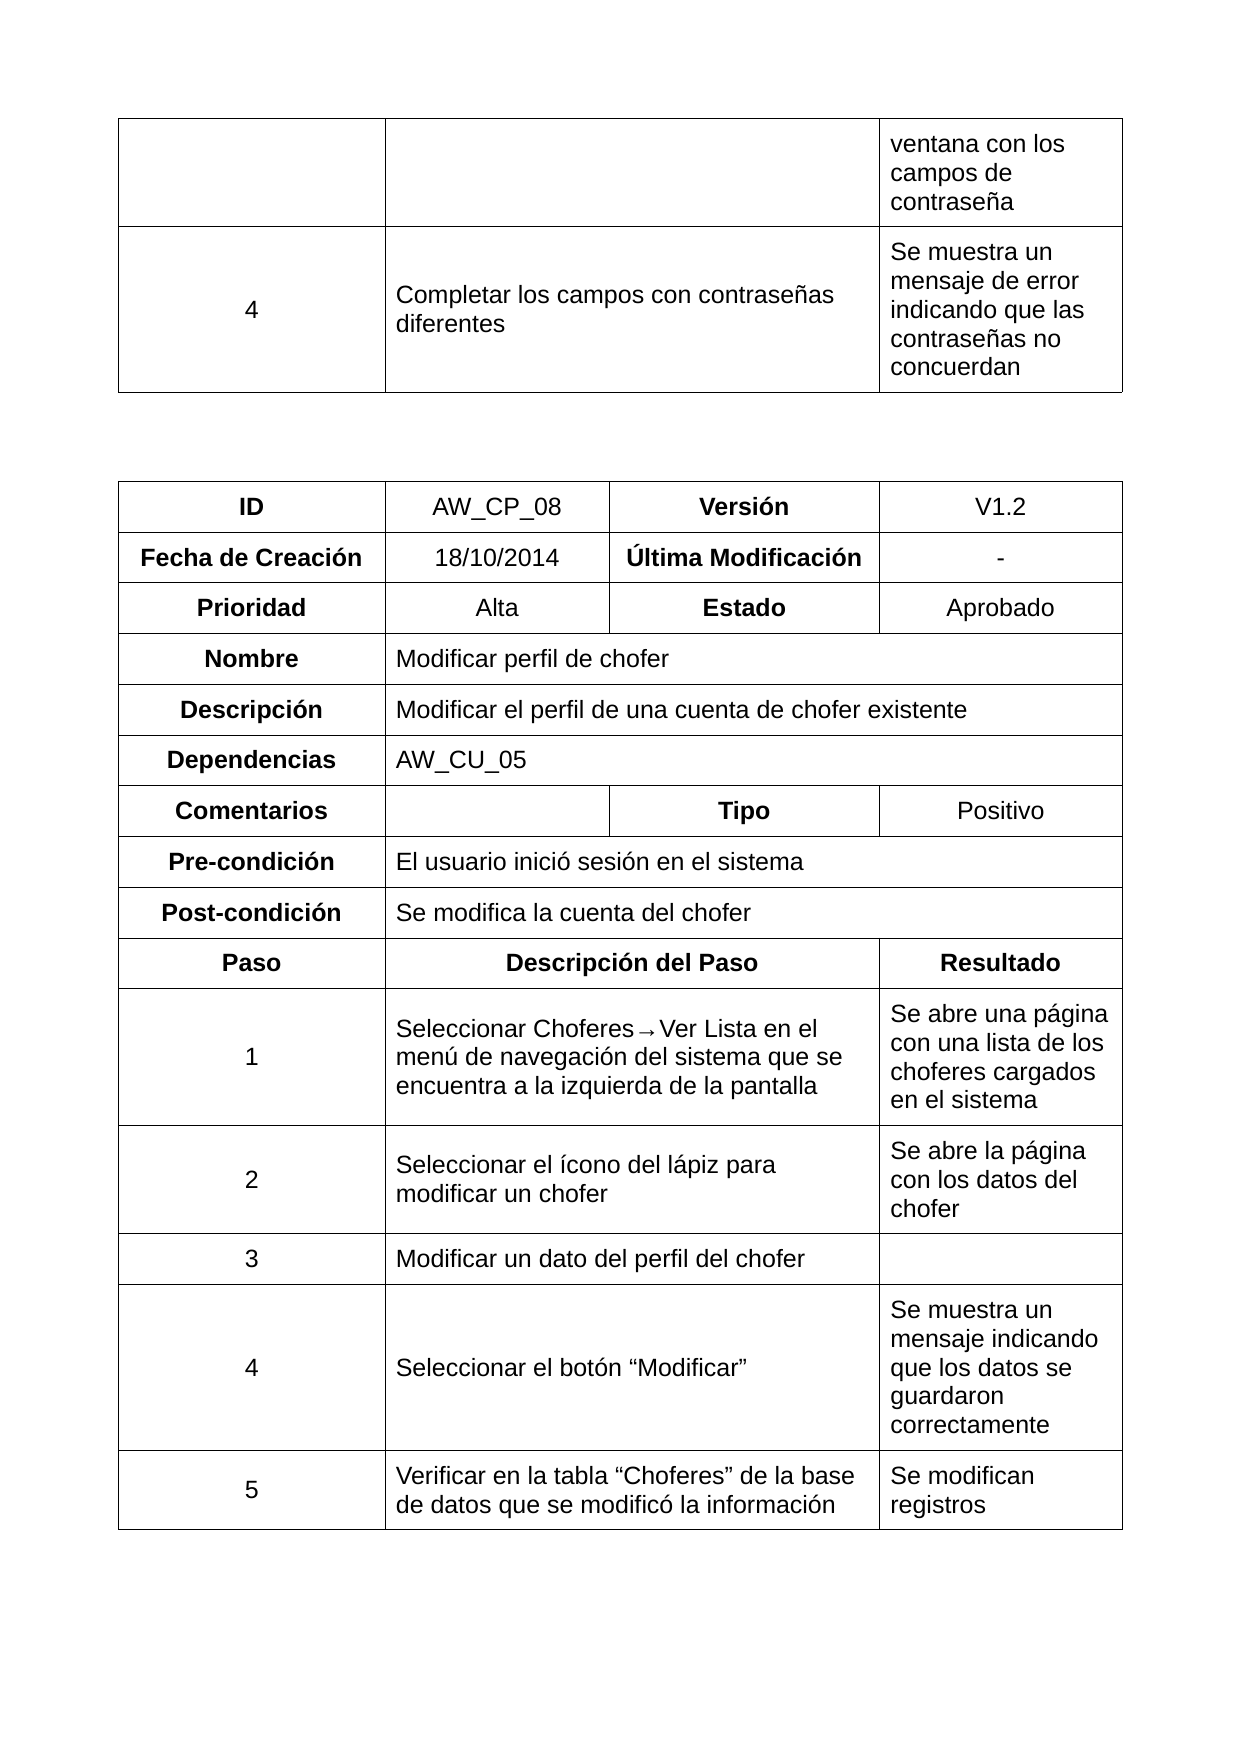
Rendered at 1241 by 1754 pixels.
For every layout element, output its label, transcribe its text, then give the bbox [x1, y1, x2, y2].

table_cell [386, 119, 879, 226]
table_cell Modificar un dato del perfil del chofer [386, 1234, 879, 1284]
table_cell Fecha de Creación [119, 533, 385, 582]
table_cell Comentarios [119, 786, 385, 836]
table_cell [880, 1234, 1122, 1284]
table_cell Se abre una página con una lista de los choferes cargados en el sistema [880, 989, 1122, 1125]
table_cell Descripción del Paso [386, 939, 879, 988]
table_header Versión [610, 482, 879, 532]
table_cell 1 [119, 989, 385, 1125]
table_cell Pre-condición [119, 837, 385, 887]
table_cell Se modifica la cuenta del chofer [386, 888, 1122, 937]
table_cell 2 [119, 1126, 385, 1233]
table_cell Paso [119, 939, 385, 988]
table_cell 4 [119, 227, 385, 392]
table_cell 5 [119, 1451, 385, 1529]
table_cell Seleccionar Choferes→Ver Lista en el menú de navegación del sistema que se encuentra a la izquierda de la pantalla [386, 989, 879, 1125]
table_cell Se modifican registros [880, 1451, 1122, 1529]
table_cell Estado [610, 583, 879, 633]
table_cell - [880, 533, 1122, 582]
table_header V1.2 [880, 482, 1122, 532]
table_cell 4 [119, 1285, 385, 1450]
table_cell Se muestra un mensaje de error indicando que las contraseñas no concuerdan [880, 227, 1122, 392]
table_cell ventana con los campos de contraseña [880, 119, 1122, 226]
table_cell Completar los campos con contraseñas diferentes [386, 227, 879, 392]
table_cell Última Modificación [610, 533, 879, 582]
table_cell Seleccionar el ícono del lápiz para modificar un chofer [386, 1126, 879, 1233]
table_cell Post-condición [119, 888, 385, 937]
table_cell Alta [386, 583, 609, 633]
table_cell Seleccionar el botón “Modificar” [386, 1285, 879, 1450]
table_header ID [119, 482, 385, 532]
table_cell AW_CU_05 [386, 736, 1122, 785]
table_cell 3 [119, 1234, 385, 1284]
table_cell Aprobado [880, 583, 1122, 633]
table_cell Modificar perfil de chofer [386, 634, 1122, 684]
table_cell Tipo [610, 786, 879, 836]
table_cell Descripción [119, 685, 385, 734]
table_cell [119, 119, 385, 226]
table_cell Dependencias [119, 736, 385, 785]
table_cell Positivo [880, 786, 1122, 836]
table_cell Prioridad [119, 583, 385, 633]
table_cell Se muestra un mensaje indicando que los datos se guardaron correctamente [880, 1285, 1122, 1450]
table_cell Verificar en la tabla “Choferes” de la base de datos que se modificó la información [386, 1451, 879, 1529]
table_cell El usuario inició sesión en el sistema [386, 837, 1122, 887]
table_cell 18/10/2014 [386, 533, 609, 582]
table_cell Modificar el perfil de una cuenta de chofer existente [386, 685, 1122, 734]
table_cell Se abre la página con los datos del chofer [880, 1126, 1122, 1233]
table_cell [386, 786, 609, 836]
table_cell Nombre [119, 634, 385, 684]
table_cell Resultado [880, 939, 1122, 988]
table_header AW_CP_08 [386, 482, 609, 532]
